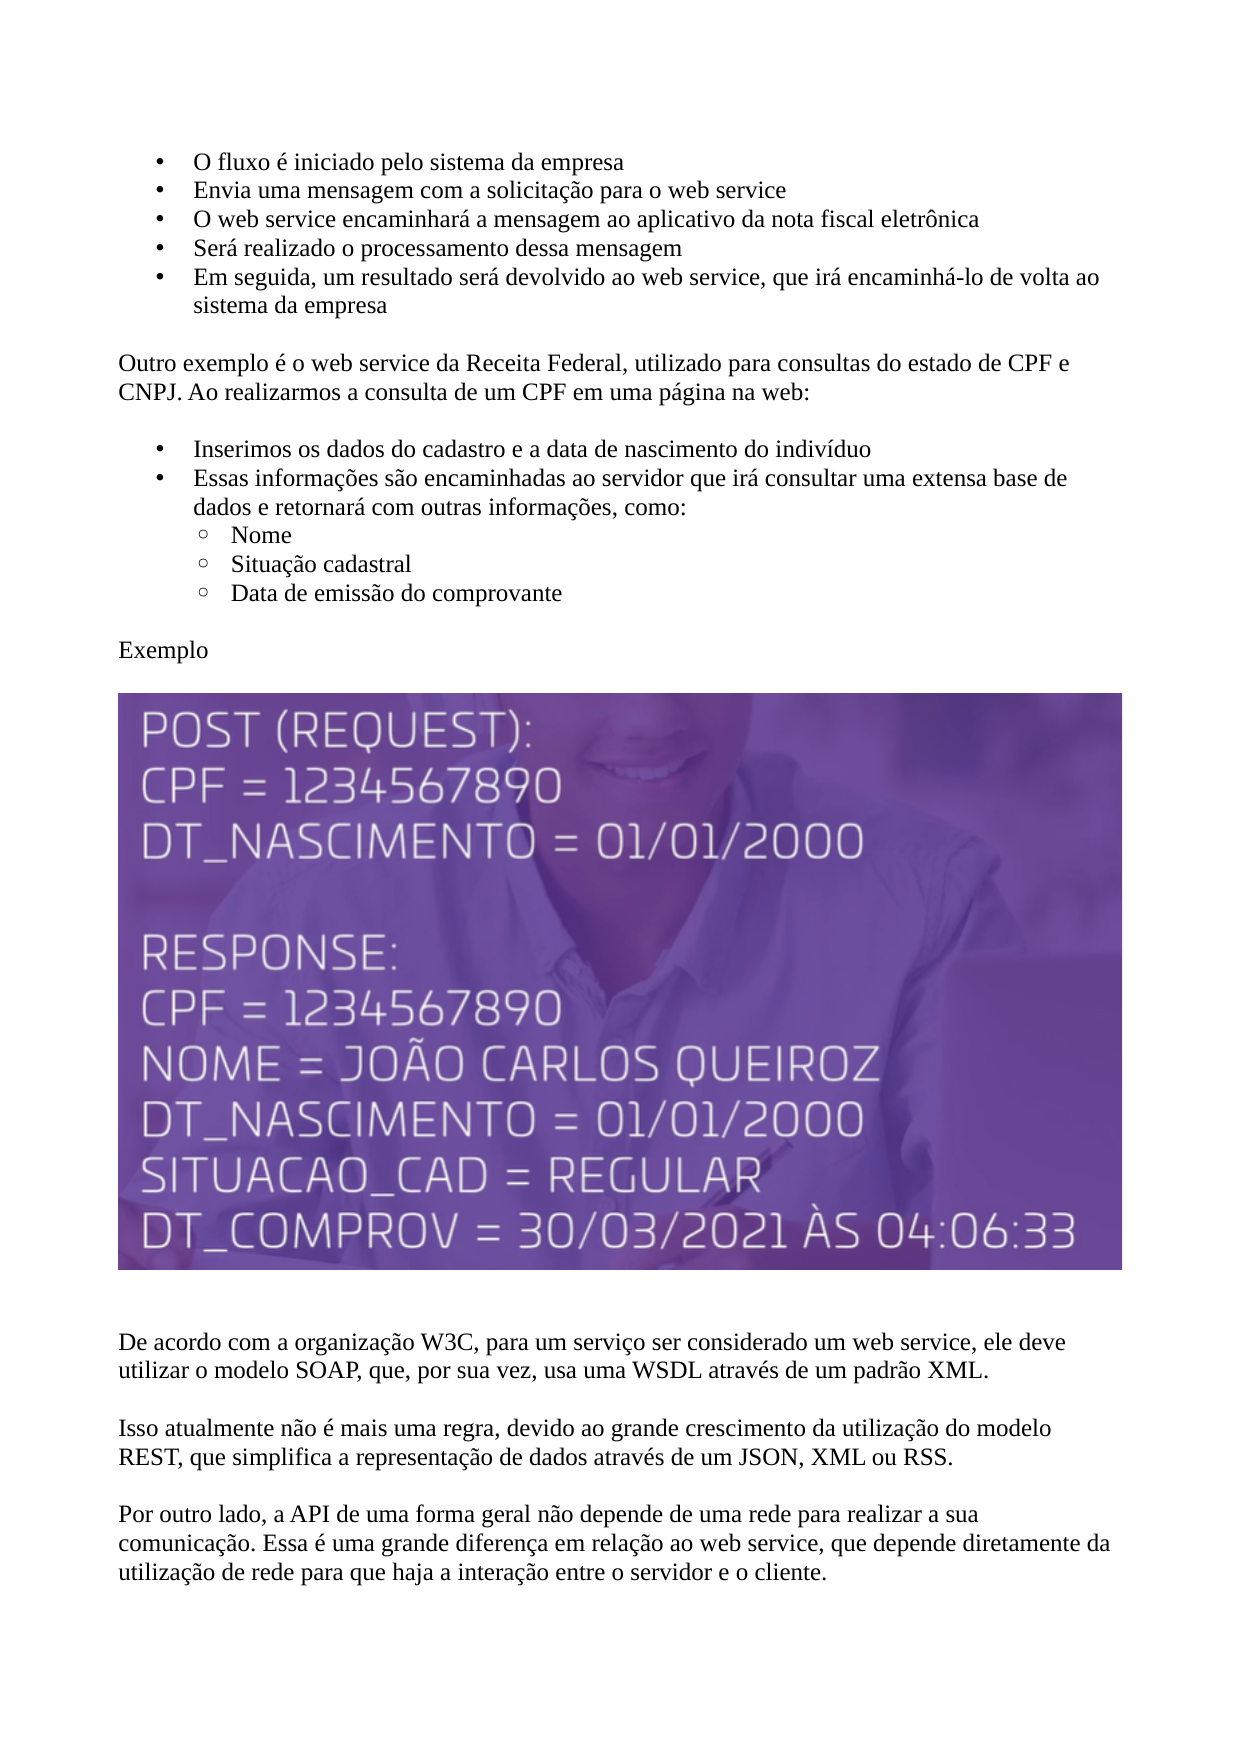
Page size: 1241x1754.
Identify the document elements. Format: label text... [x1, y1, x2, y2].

list O fluxo é iniciado pelo sistema da empresa [156, 147, 1122, 176]
list Essas informações são encaminhadas ao servidor que irá consultar uma extensa base de dados e retornará com outras informações, como: [156, 463, 1122, 521]
list Data de emissão do comprovante [193, 578, 1122, 607]
text Isso atualmente não é mais uma regra, devido ao grande crescimento da utilização do modelo REST, que simplifica a representação de dados através de um JSON, XML ou RSS. [118, 1413, 1122, 1471]
list O web service encaminhará a mensagem ao aplicativo da nota fiscal eletrônica [156, 204, 1122, 233]
list Nome [193, 521, 1122, 549]
picture [118, 693, 1123, 1270]
text De acordo com a organização W3C, para um serviço ser considerado um web service, ele deve utilizar o modelo SOAP, que, por sua vez, usa uma WSDL através de um padrão XML. [118, 1327, 1122, 1384]
text Outro exemplo é o web service da Receita Federal, utilizado para consultas do estado de CPF e CNPJ. Ao realizarmos a consulta de um CPF em uma página na web: [118, 348, 1122, 406]
list Será realizado o processamento dessa mensagem [156, 233, 1122, 262]
list Envia uma mensagem com a solicitação para o web service [156, 176, 1122, 204]
text Por outro lado, a API de uma forma geral não depende de uma rede para realizar a sua comunicação. Essa é uma grande diferença em relação ao web service, que depende diretamente da utilização de rede para que haja a interação entre o servidor e o cliente. [118, 1499, 1122, 1586]
list Em seguida, um resultado será devolvido ao web service, que irá encaminhá-lo de volta ao sistema da empresa [156, 262, 1122, 319]
text Exemplo [118, 636, 1122, 664]
list Inserimos os dados do cadastro e a data de nascimento do indivíduo [156, 434, 1122, 463]
list Situação cadastral [193, 549, 1122, 578]
